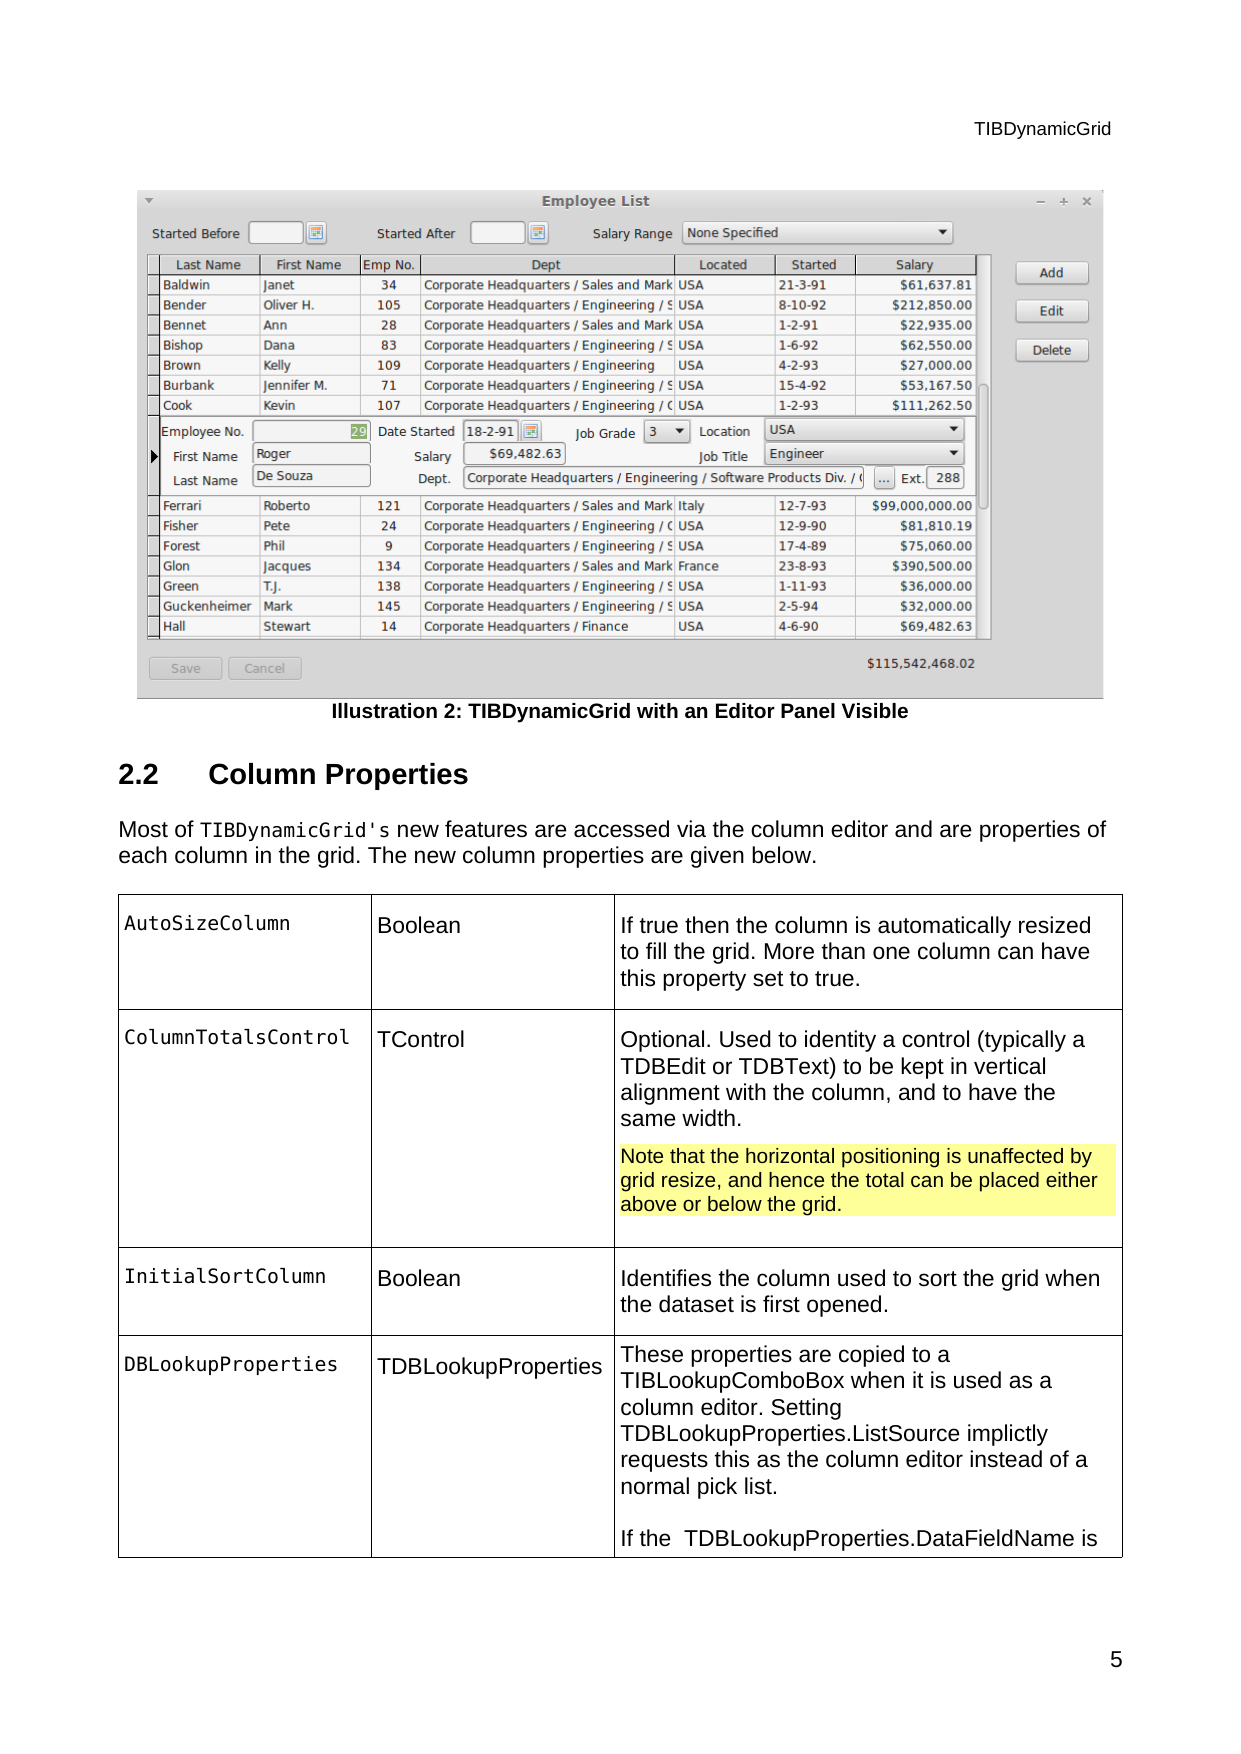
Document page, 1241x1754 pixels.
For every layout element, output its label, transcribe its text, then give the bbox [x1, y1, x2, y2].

table_cell InitialSortColumn [119, 1248, 371, 1335]
table_header If true then the column is automatically resized to fill the grid. More than one column can have this property set to true. [615, 895, 1122, 1008]
table_header AutoSizeColumn [119, 895, 371, 1008]
table_cell Optional. Used to identity a control (typically a TDBEdit or TDBText) to be kept in vertical alignment with the column, and to have the same width. Note that the horizontal positioning is unaffected by grid resize, and hence the total can be placed either above or below the grid. [615, 1010, 1122, 1247]
picture [137, 190, 1104, 699]
text Most of TIBDynamicGrid's new features are accessed via the column editor and are properties of each column in the grid. The new column properties are given below. [118, 816, 1122, 868]
table_cell TControl [372, 1010, 614, 1247]
subtitle Column Properties [118, 178, 1122, 790]
table_cell ColumnTotalsControl [119, 1010, 371, 1247]
text Illustration 2: TIBDynamicGrid with an Editor Panel Visible [137, 699, 1103, 723]
table_cell Identifies the column used to sort the grid when the dataset is first opened. [615, 1248, 1122, 1335]
table_cell Boolean [372, 1248, 614, 1335]
table_cell These properties are copied to a TIBLookupComboBox when it is used as a column editor. Setting TDBLookupProperties.ListSource implictly requests this as the column editor instead of a normal pick list. If the TDBLookupProperties.DataFieldName is [615, 1336, 1122, 1557]
table_header Boolean [372, 895, 614, 1008]
table_cell TDBLookupProperties [372, 1336, 614, 1557]
table_cell DBLookupProperties [119, 1336, 371, 1557]
